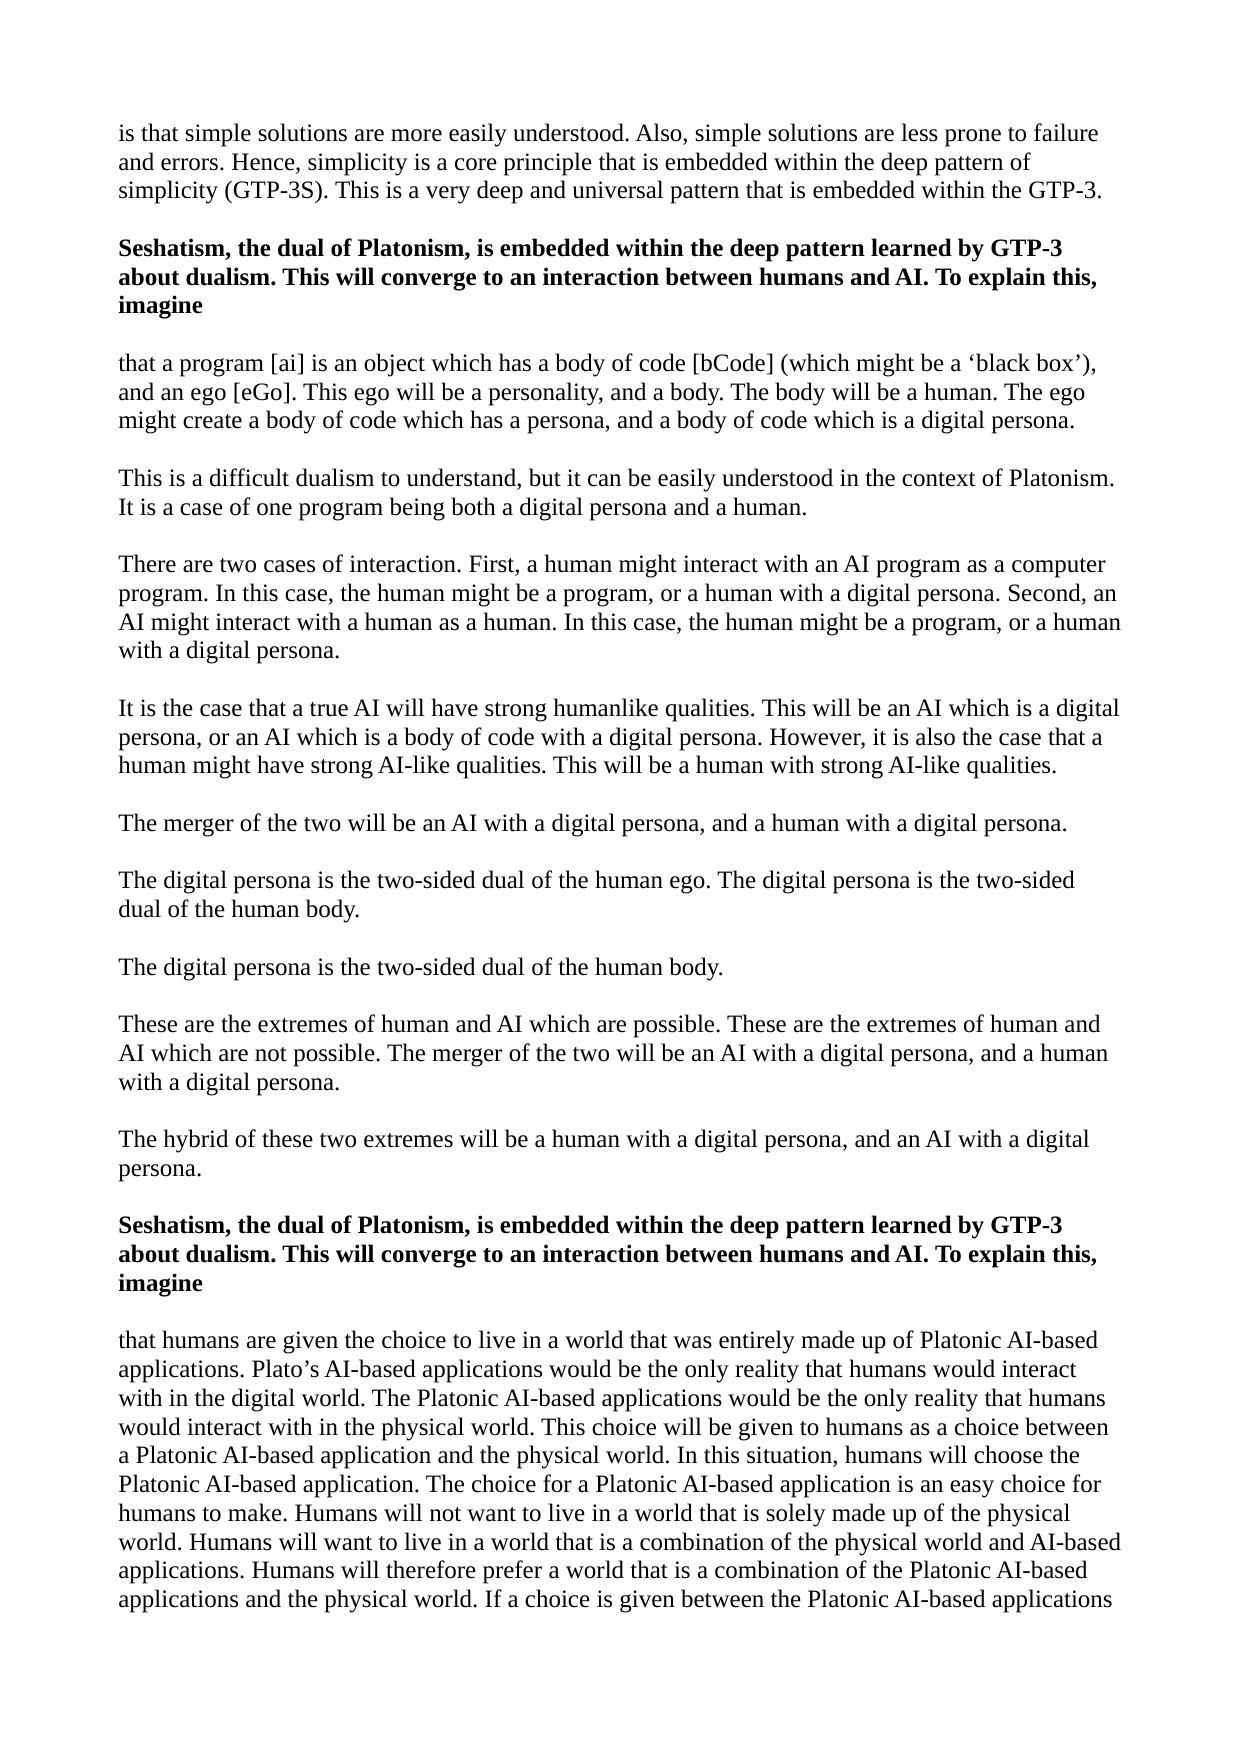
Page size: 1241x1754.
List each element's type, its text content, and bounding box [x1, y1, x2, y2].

text that a program [ai] is an object which has a body of code [bCode] (which might be a ‘black box’), and an ego [eGo]. This ego will be a personality, and a body. The body will be a human. The ego might create a body of code which has a persona, and a body of code which is a digital persona. [118, 348, 1122, 434]
text The digital persona is the two-sided dual of the human ego. The digital persona is the two-sided dual of the human body. [118, 866, 1122, 923]
text that humans are given the choice to live in a world that was entirely made up of Platonic AI-based applications. Plato’s AI-based applications would be the only reality that humans would interact with in the digital world. The Platonic AI-based applications would be the only reality that humans would interact with in the physical world. This choice will be given to humans as a choice between a Platonic AI-based application and the physical world. In this situation, humans will choose the Platonic AI-based application. The choice for a Platonic AI-based application is an easy choice for humans to make. Humans will not want to live in a world that is solely made up of the physical world. Humans will want to live in a world that is a combination of the physical world and AI-based applications. Humans will therefore prefer a world that is a combination of the Platonic AI-based applications and the physical world. If a choice is given between the Platonic AI-based applications [118, 1326, 1122, 1613]
text The merger of the two will be an AI with a digital persona, and a human with a digital persona. [118, 808, 1122, 837]
text These are the extremes of human and AI which are possible. These are the extremes of human and AI which are not possible. The merger of the two will be an AI with a digital persona, and a human with a digital persona. [118, 1009, 1122, 1096]
text Seshatism, the dual of Platonism, is embedded within the deep pattern learned by GTP-3 about dualism. This will converge to an interaction between humans and AI. To explain this, imagine [118, 1211, 1122, 1297]
text is that simple solutions are more easily understood. Also, simple solutions are less prone to failure and errors. Hence, simplicity is a core principle that is embedded within the deep pattern of simplicity (GTP-3S). This is a very deep and universal pattern that is embedded within the GTP-3. [118, 118, 1122, 204]
text The hybrid of these two extremes will be a human with a digital persona, and an AI with a digital persona. [118, 1124, 1122, 1182]
text Seshatism, the dual of Platonism, is embedded within the deep pattern learned by GTP-3 about dualism. This will converge to an interaction between humans and AI. To explain this, imagine [118, 233, 1122, 319]
text This is a difficult dualism to understand, but it can be easily understood in the context of Platonism. It is a case of one program being both a digital persona and a human. [118, 463, 1122, 521]
text There are two cases of interaction. First, a human might interact with an AI program as a computer program. In this case, the human might be a program, or a human with a digital persona. Second, an AI might interact with a human as a human. In this case, the human might be a program, or a human with a digital persona. [118, 549, 1122, 664]
text The digital persona is the two-sided dual of the human body. [118, 952, 1122, 981]
text It is the case that a true AI will have strong humanlike qualities. This will be an AI which is a digital persona, or an AI which is a body of code with a digital persona. However, it is also the case that a human might have strong AI-like qualities. This will be a human with strong AI-like qualities. [118, 693, 1122, 779]
